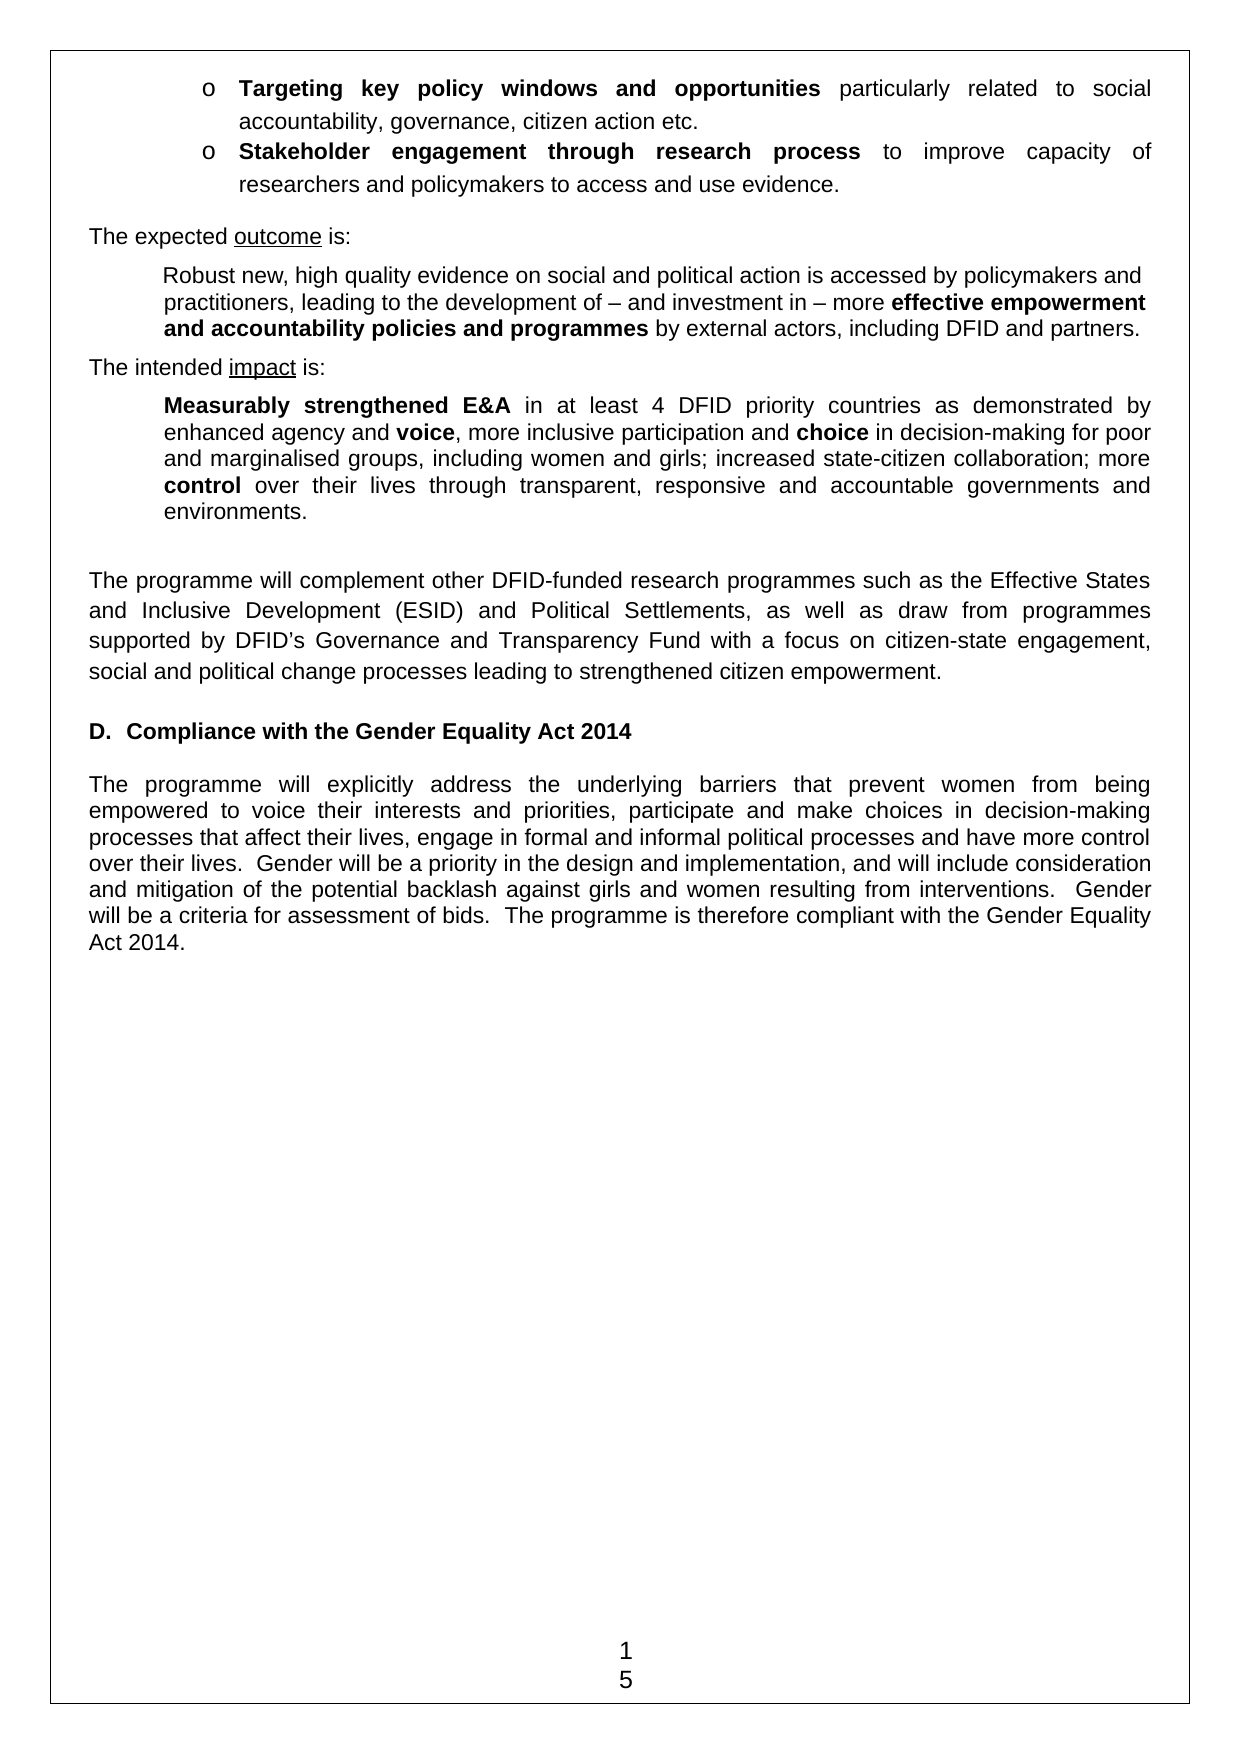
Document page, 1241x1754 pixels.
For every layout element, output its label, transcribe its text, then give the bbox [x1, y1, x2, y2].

text The intended impact is: [89, 354, 1152, 380]
text Measurably strengthened E&A in at least 4 DFID priority countries as demonstrated by enhanced agency and voice, more inclusive participation and choice in decision-making for poor and marginalised groups, including women and girls; increased state-citizen collaboration; more control over their lives through transparent, responsive and accountable governments and environments. [164, 392, 1152, 524]
text The programme will complement other DFID-funded research programmes such as the Effective States and Inclusive Development (ESID) and Political Settlements, as well as draw from programmes supported by DFID’s Governance and Transparency Fund with a focus on citizen-state engagement, social and political change processes leading to strengthened citizen empowerment. [89, 567, 1152, 684]
text The programme will explicitly address the underlying barriers that prevent women from being empowered to voice their interests and priorities, participate and make choices in decision-making processes that affect their lives, engage in formal and informal political processes and have more control over their lives. Gender will be a priority in the design and implementation, and will include consideration and mitigation of the potential backlash against girls and women resulting from interventions. Gender will be a criteria for assessment of bids. The programme is therefore compliant with the Gender Equality Act 2014. [89, 771, 1152, 955]
list Targeting key policy windows and opportunities particularly related to social accountability, governance, citizen action etc. [201, 75, 1152, 134]
text The expected outcome is: [89, 223, 1152, 249]
list Compliance with the Gender Equality Act 2014 [89, 718, 1152, 744]
list Stakeholder engagement through research process to improve capacity of researchers and policymakers to access and use evidence. [201, 138, 1152, 197]
text Robust new, high quality evidence on social and political action is accessed by policymakers and practitioners, leading to the development of – and investment in – more effective empowerment and accountability policies and programmes by external actors, including DFID and partners. [162, 262, 1152, 341]
